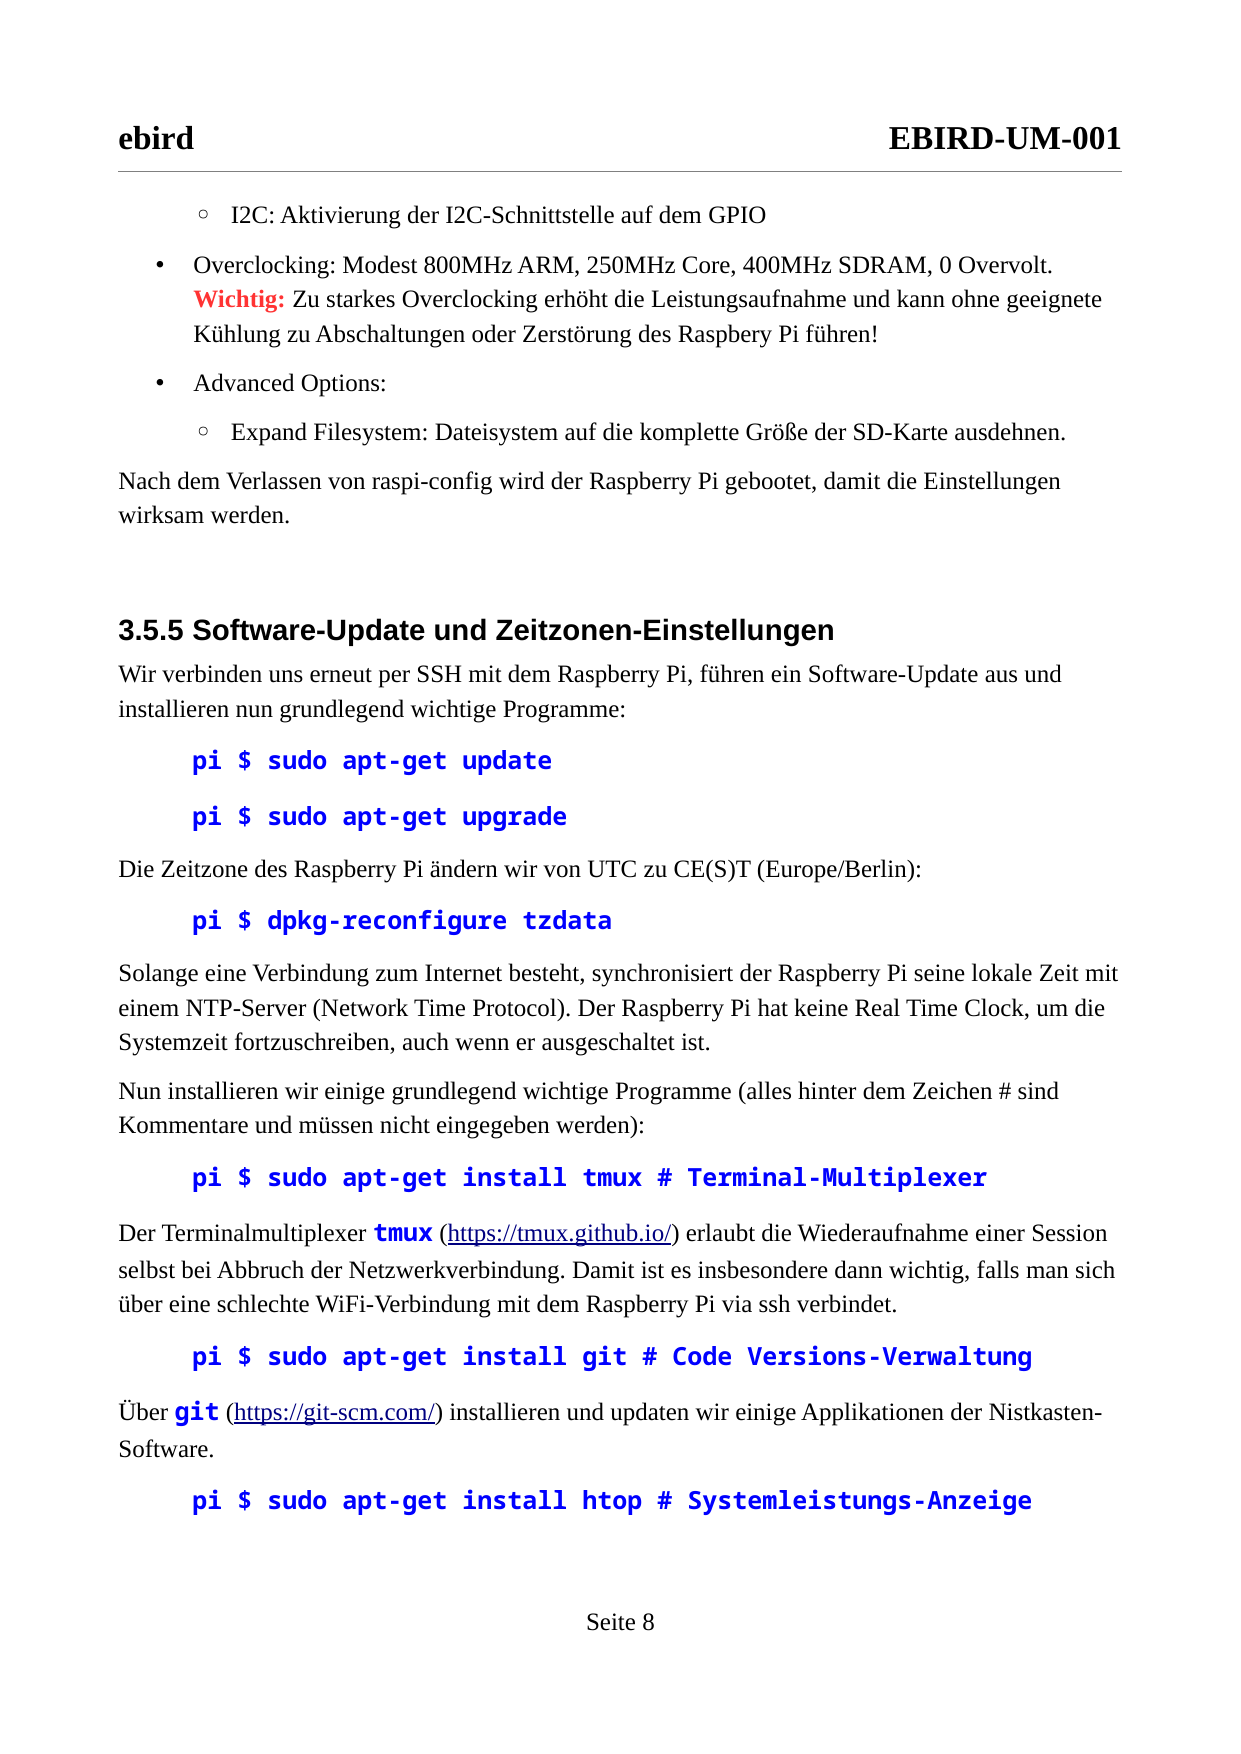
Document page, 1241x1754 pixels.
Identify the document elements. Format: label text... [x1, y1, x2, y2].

text pi $ sudo apt-get upgrade [192, 798, 1122, 832]
list Expand Filesystem: Dateisystem auf die komplette Größe der SD-Karte ausdehnen. [193, 417, 1122, 446]
text pi $ sudo apt-get install git # Code Versions-Verwaltung [192, 1338, 1122, 1372]
text Solange eine Verbindung zum Internet besteht, synchronisiert der Raspberry Pi seine lokale Zeit mit einem NTP-Server (Network Time Protocol). Der Raspberry Pi hat keine Real Time Clock, um die Systemzeit fortzuschreiben, auch wenn er ausgeschaltet ist. [118, 958, 1122, 1056]
text pi $ sudo apt-get install htop # Systemleistungs-Anzeige [192, 1483, 1122, 1517]
text Der Terminalmultiplexer tmux (https://tmux.github.io/) erlaubt die Wiederaufnahme einer Session selbst bei Abbruch der Netzwerkverbindung. Damit ist es insbesondere dann wichtig, falls man sich über eine schlechte WiFi-Verbindung mit dem Raspberry Pi via ssh verbindet. [118, 1215, 1122, 1318]
text pi $ sudo apt-get install tmux # Terminal-Multiplexer [192, 1160, 1122, 1194]
subtitle Software-Update und Zeitzonen-Einstellungen [118, 613, 1122, 647]
text Die Zeitzone des Raspberry Pi ändern wir von UTC zu CE(S)T (Europe/Berlin): [118, 854, 1122, 882]
text Über git (https://git-scm.com/) installieren und updaten wir einige Applikationen der Nistkasten-Software. [118, 1394, 1122, 1462]
text Nun installieren wir einige grundlegend wichtige Programme (alles hinter dem Zeichen # sind Kommentare und müssen nicht eingegeben werden): [118, 1076, 1122, 1139]
text pi $ dpkg-reconfigure tzdata [192, 903, 1122, 937]
list Overclocking: Modest 800MHz ARM, 250MHz Core, 400MHz SDRAM, 0 Overvolt. Wichtig: Zu starkes Overclocking erhöht die Leistungsaufnahme und kann ohne geeignete Kühlung zu Abschaltungen oder Zerstörung des Raspbery Pi führen! [156, 250, 1122, 347]
list I2C: Aktivierung der I2C-Schnittstelle auf dem GPIO [193, 201, 1122, 229]
list Advanced Options: [156, 368, 1122, 396]
text Wir verbinden uns erneut per SSH mit dem Raspberry Pi, führen ein Software-Update aus und installieren nun grundlegend wichtige Programme: [118, 659, 1122, 722]
text Nach dem Verlassen von raspi-config wird der Raspberry Pi gebootet, damit die Einstellungen wirksam werden. [118, 466, 1122, 529]
text pi $ sudo apt-get update [192, 743, 1122, 777]
